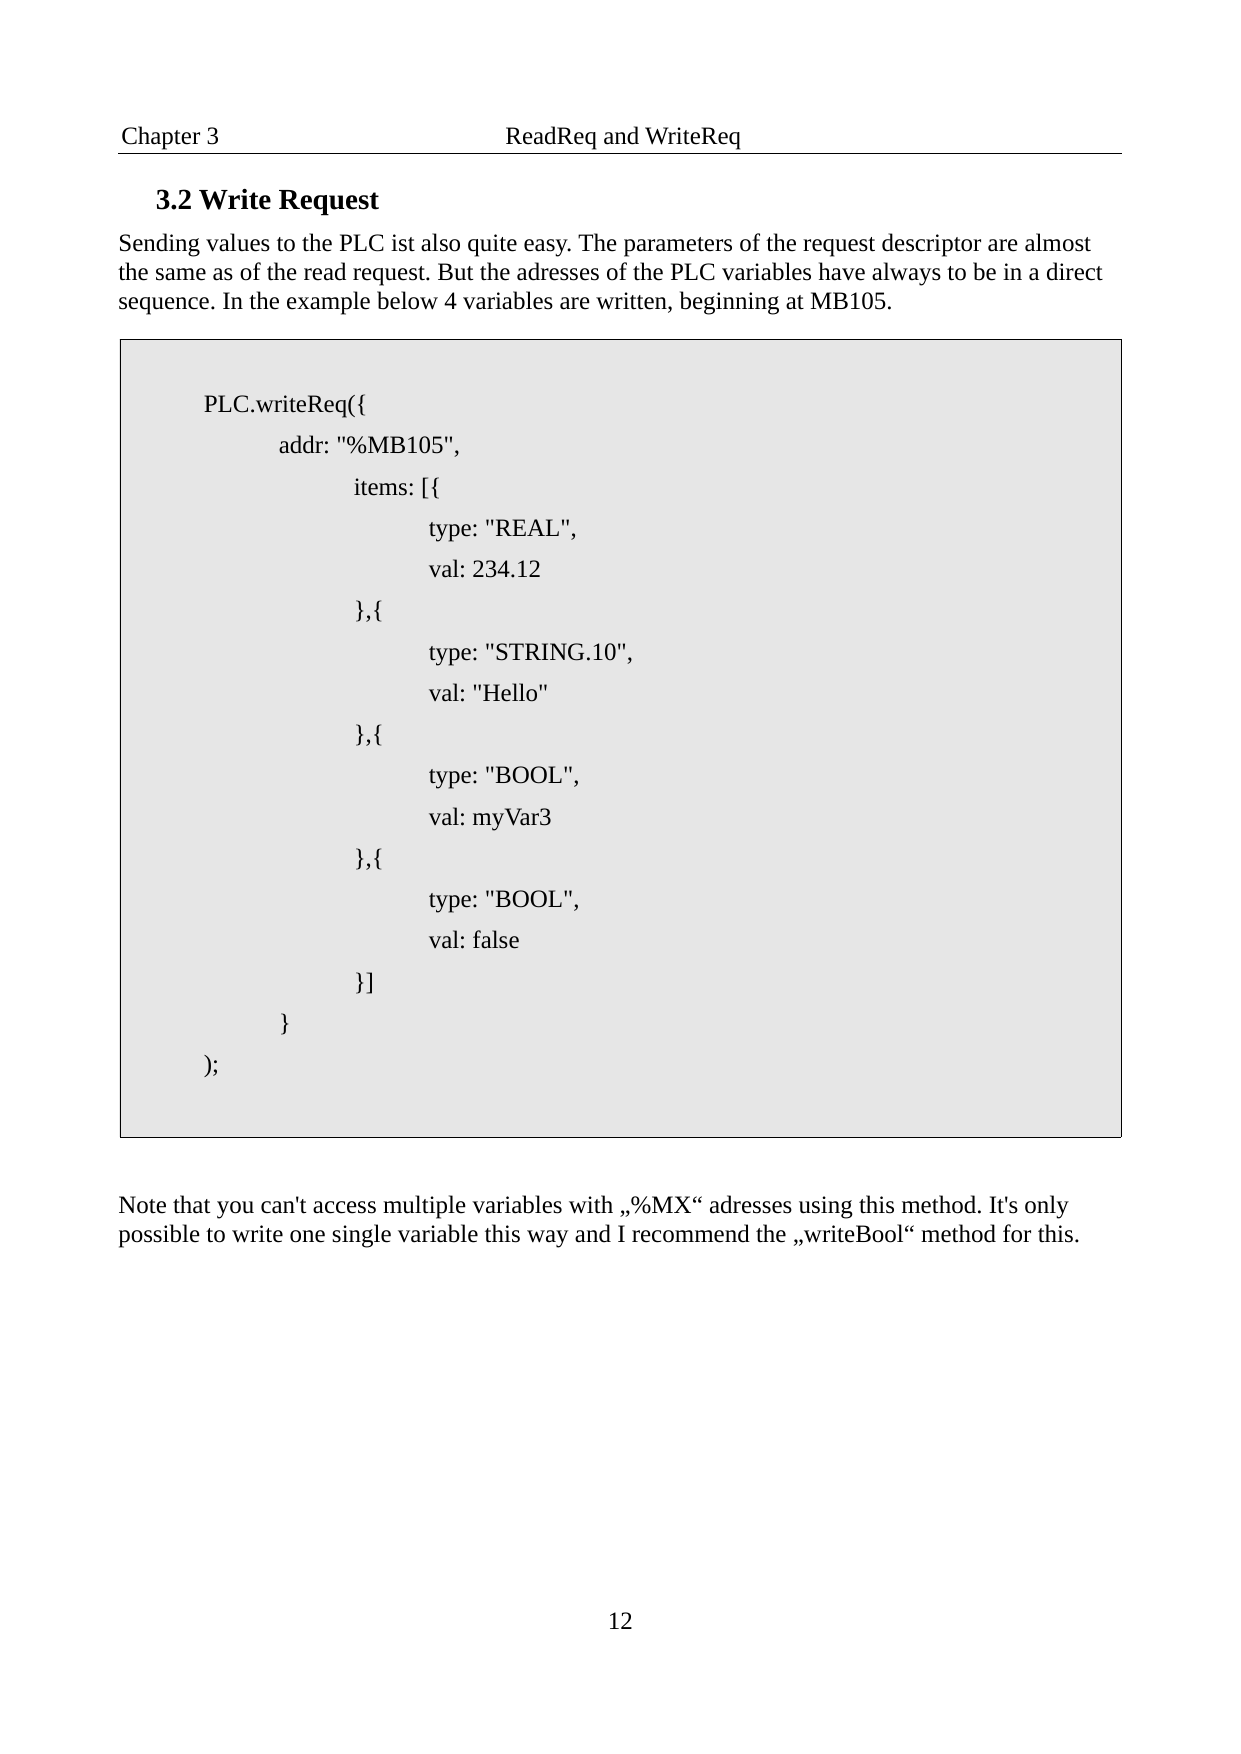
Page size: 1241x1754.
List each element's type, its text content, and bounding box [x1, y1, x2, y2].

text type: "STRING.10", [128, 637, 1112, 665]
text val: false [128, 925, 1112, 954]
text items: [{ [128, 472, 1112, 500]
text }] [128, 967, 1112, 995]
text ); [128, 1049, 1112, 1078]
text },{ [128, 719, 1112, 748]
text },{ [128, 843, 1112, 872]
text val: myVar3 [128, 802, 1112, 830]
text Note that you can't access multiple variables with „%MX“ adresses using this method. It's only possible to write one single variable this way and I recommend the „writeBool“ method for this. [118, 1190, 1122, 1247]
text val: "Hello" [128, 678, 1112, 707]
text type: "BOOL", [128, 884, 1112, 913]
text type: "BOOL", [128, 760, 1112, 789]
text addr: "%MB105", [128, 430, 1112, 459]
text } [128, 1008, 1112, 1037]
subtitle 3.2 Write Request [156, 182, 1122, 216]
text type: "REAL", [128, 513, 1112, 542]
text val: 234.12 [128, 554, 1112, 583]
text },{ [128, 595, 1112, 624]
text Sending values to the PLC ist also quite easy. The parameters of the request descriptor are almost the same as of the read request. But the adresses of the PLC variables have always to be in a direct sequence. In the example below 4 variables are written, beginning at MB105. [118, 228, 1122, 314]
text PLC.writeReq({ [128, 389, 1112, 418]
